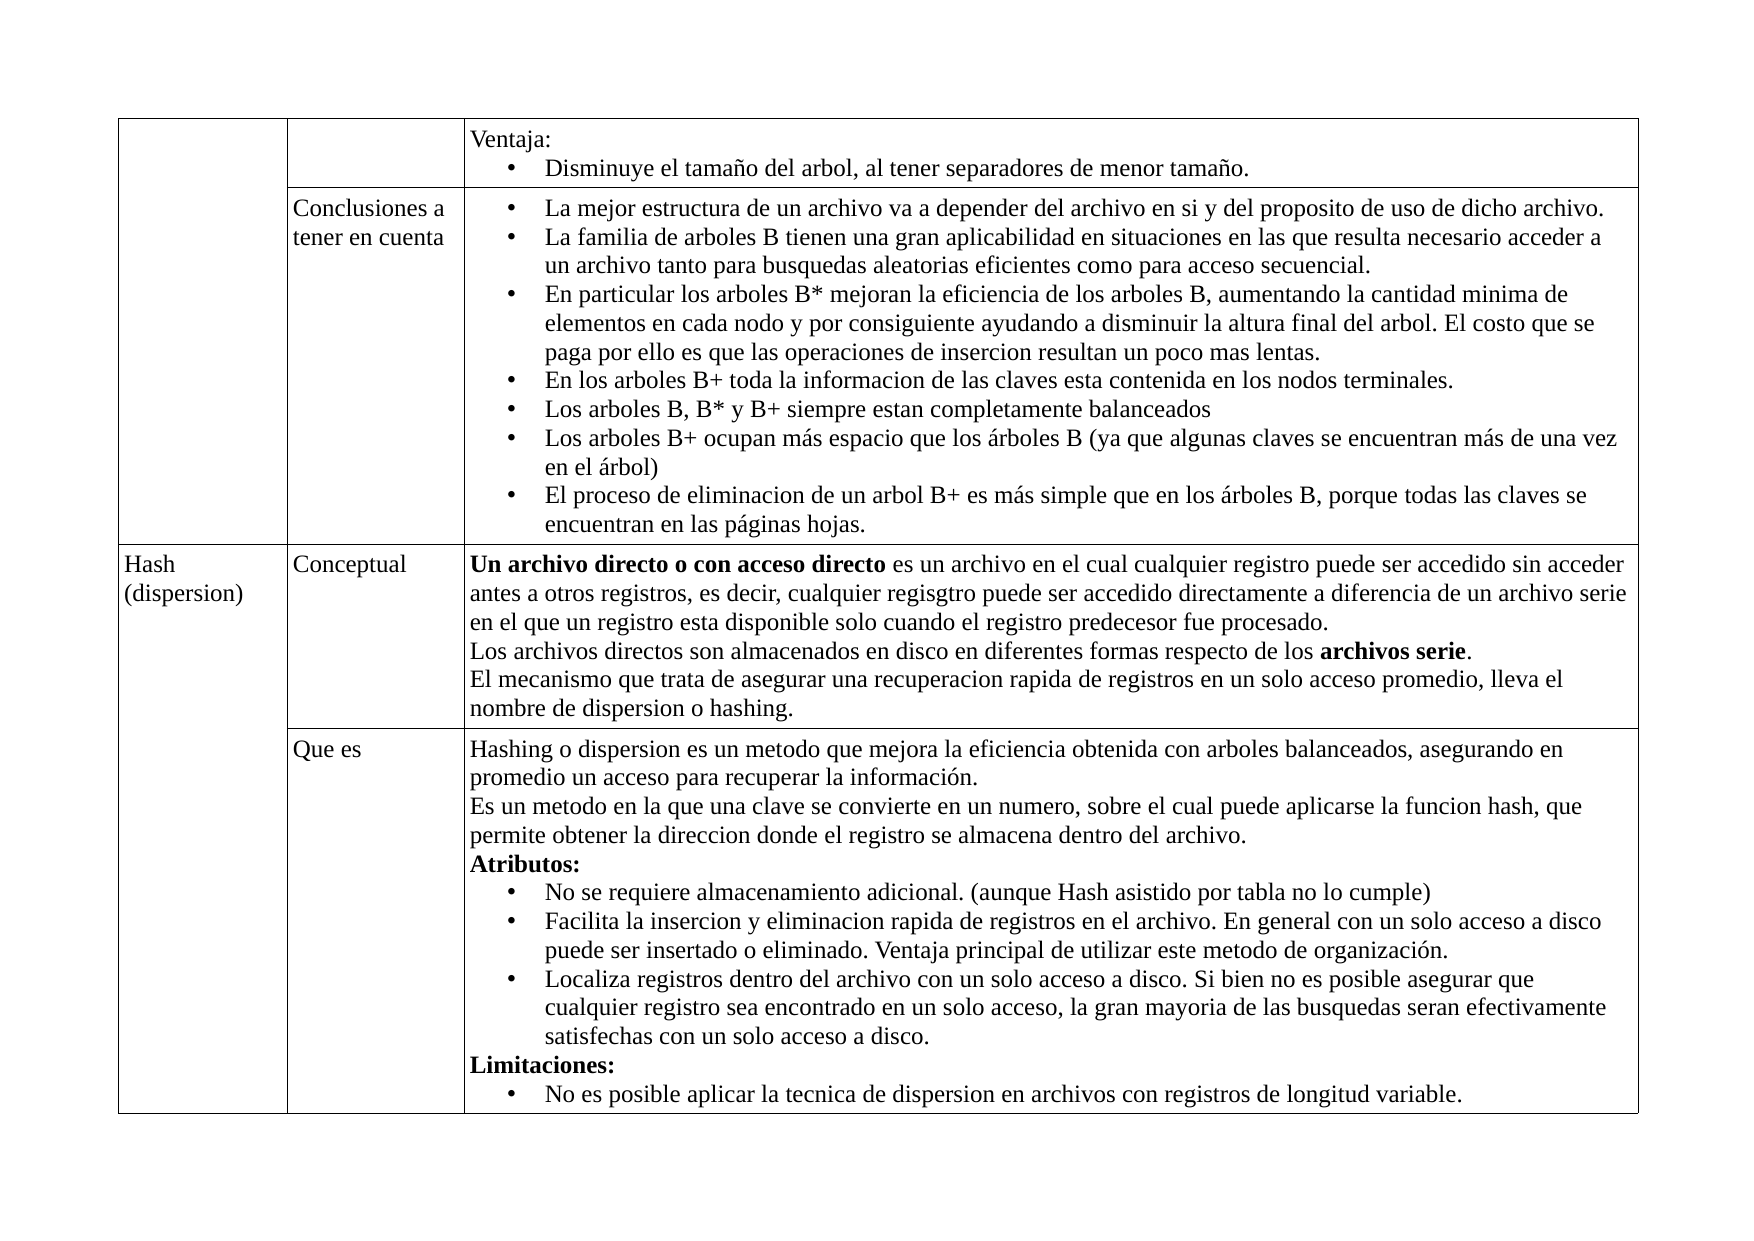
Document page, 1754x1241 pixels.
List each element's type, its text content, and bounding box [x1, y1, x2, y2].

table_cell [288, 119, 464, 187]
table_cell Un archivo directo o con acceso directo es un archivo en el cual cualquier registro puede ser accedido sin acceder antes a otros registros, es decir, cualquier regisgtro puede ser accedido directamente a diferencia de un archivo serie en el que un registro esta disponible solo cuando el registro predecesor fue procesado. Los archivos directos son almacenados en disco en diferentes formas respecto de los archivos serie. El mecanismo que trata de asegurar una recuperacion rapida de registros en un solo acceso promedio, lleva el nombre de dispersion o hashing. [465, 545, 1638, 728]
table_cell Conclusiones a tener en cuenta [288, 188, 464, 544]
table_cell [119, 119, 287, 544]
table_cell Hash (dispersion) [119, 545, 287, 1113]
table_cell Es un arbol B+ donde los separadores estan representados por la minima expresion posible de la clave, que permita decidir si la busqueda se realiza hacia la izquierda o hacia la derecha. Ventaja: Disminuye el tamaño del arbol, al tener separadores de menor tamaño. [465, 119, 1638, 187]
table_cell Hashing o dispersion es un metodo que mejora la eficiencia obtenida con arboles balanceados, asegurando en promedio un acceso para recuperar la información. Es un metodo en la que una clave se convierte en un numero, sobre el cual puede aplicarse la funcion hash, que permite obtener la direccion donde el registro se almacena dentro del archivo. Atributos: No se requiere almacenamiento adicional. (aunque Hash asistido por tabla no lo cumple) Facilita la insercion y eliminacion rapida de registros en el archivo. En general con un solo acceso a disco puede ser insertado o eliminado. Ventaja principal de utilizar este metodo de organización. Localiza registros dentro del archivo con un solo acceso a disco. Si bien no es posible asegurar que cualquier registro sea encontrado en un solo acceso, la gran mayoria de las busquedas seran efectivamente satisfechas con un solo acceso a disco. Limitaciones: No es posible aplicar la tecnica de dispersion en archivos con registros de longitud variable. No es posible obtener un orden fisico de los datos. No es posible tratar con claves duplicadas. Asi, no es aplicable la funcion hash sobre una clave secundaria. Uno puede aceptar trabajar con claves secundarias pero no cumpliria esta propiedad. [465, 729, 1638, 1113]
table_cell Que es [288, 729, 464, 1113]
table_cell Conceptual [288, 545, 464, 728]
table_cell La mejor estructura de un archivo va a depender del archivo en si y del proposito de uso de dicho archivo. La familia de arboles B tienen una gran aplicabilidad en situaciones en las que resulta necesario acceder a un archivo tanto para busquedas aleatorias eficientes como para acceso secuencial. En particular los arboles B* mejoran la eficiencia de los arboles B, aumentando la cantidad minima de elementos en cada nodo y por consiguiente ayudando a disminuir la altura final del arbol. El costo que se paga por ello es que las operaciones de insercion resultan un poco mas lentas. En los arboles B+ toda la informacion de las claves esta contenida en los nodos terminales. Los arboles B, B* y B+ siempre estan completamente balanceados Los arboles B+ ocupan más espacio que los árboles B (ya que algunas claves se encuentran más de una vez en el árbol) El proceso de eliminacion de un arbol B+ es más simple que en los árboles B, porque todas las claves se encuentran en las páginas hojas. [465, 188, 1638, 544]
